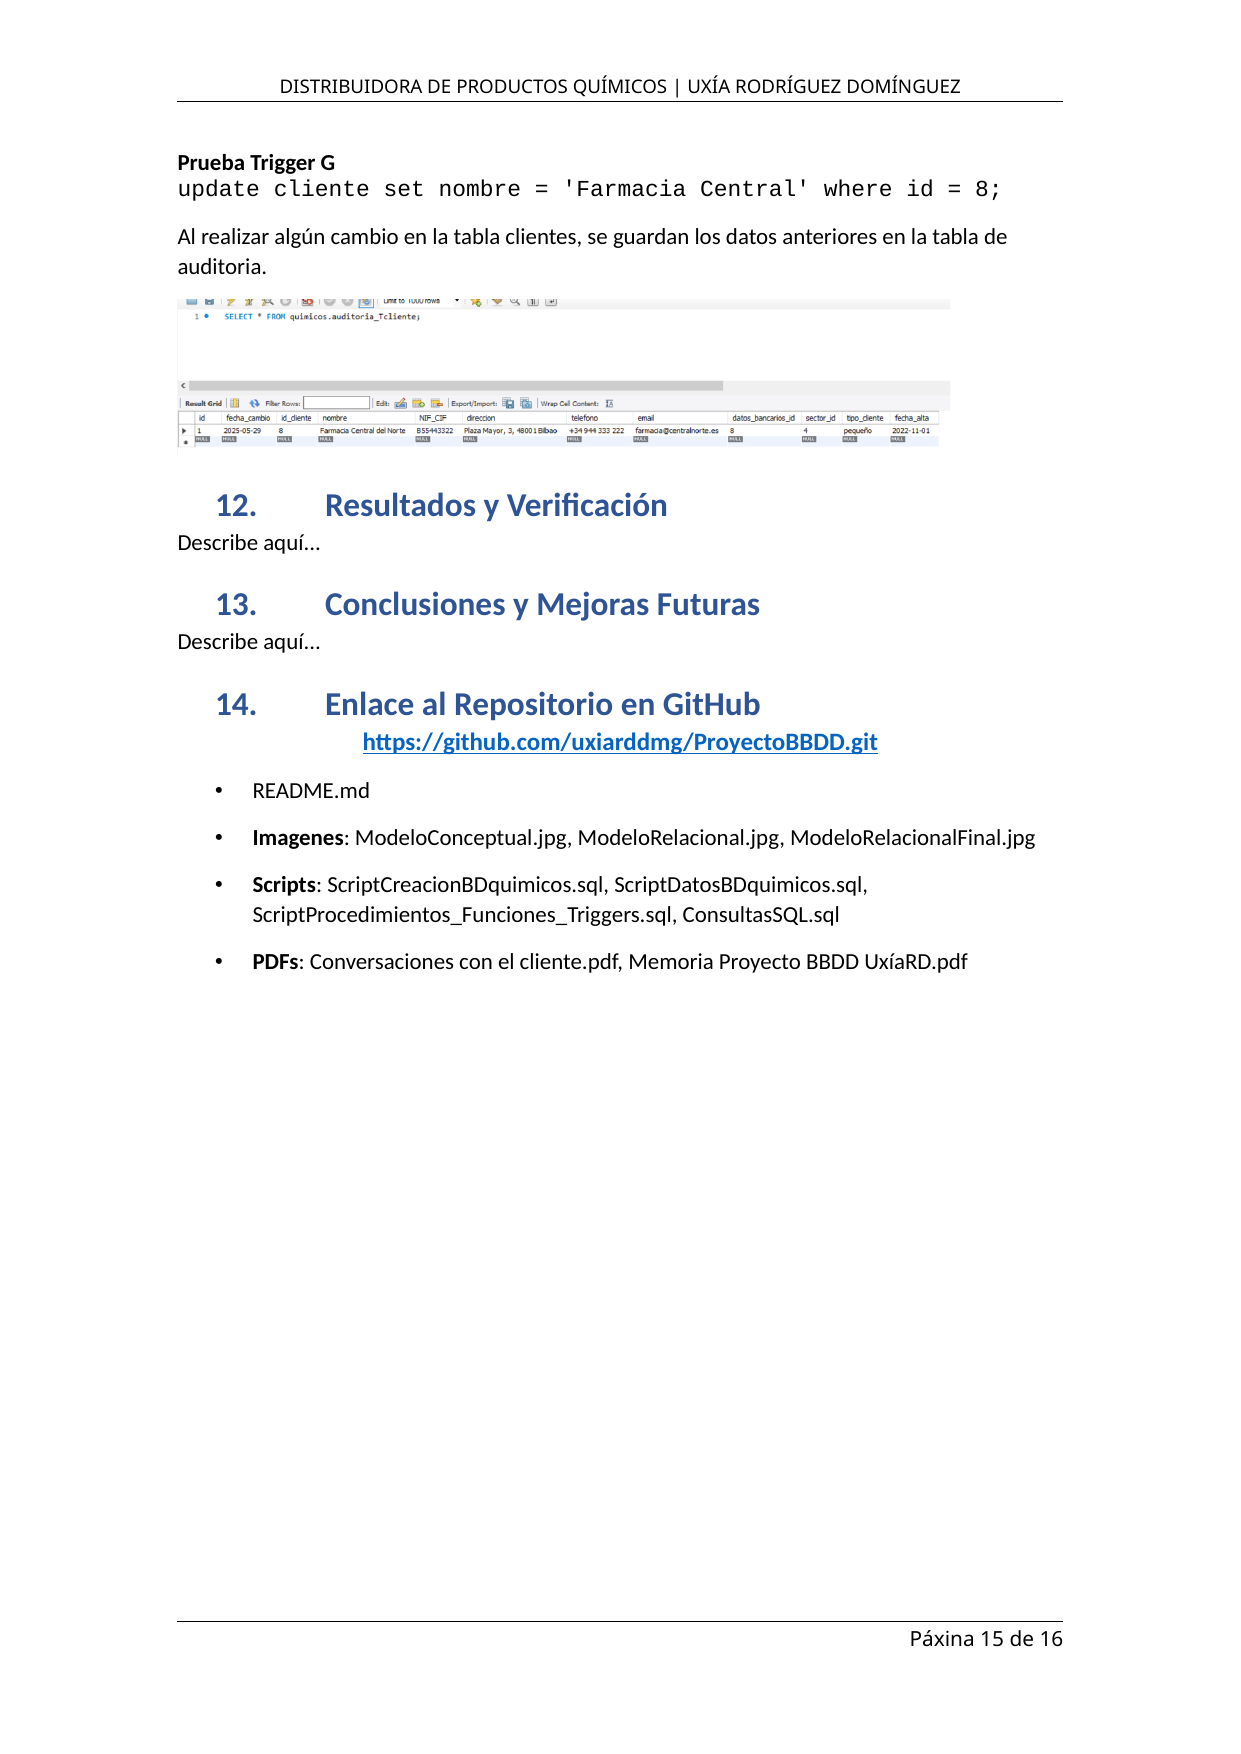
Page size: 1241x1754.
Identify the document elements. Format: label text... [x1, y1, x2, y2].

subtitle Resultados y Verificación [215, 484, 1063, 525]
picture [177, 299, 951, 457]
list Scripts: ScriptCreacionBDquimicos.sql, ScriptDatosBDquimicos.sql, ScriptProcedimientos_Funciones_Triggers.sql, ConsultasSQL.sql [215, 870, 1063, 928]
text Describe aquí... [177, 528, 1063, 556]
text https://github.com/uxiarddmg/ProyectoBBDD.git [177, 727, 1063, 757]
subtitle Enlace al Repositorio en GitHub [215, 683, 1063, 723]
text Al realizar algún cambio en la tabla clientes, se guardan los datos anteriores en la tabla de auditoria. [177, 222, 1063, 280]
text Describe aquí... [177, 627, 1063, 655]
list PDFs: Conversaciones con el cliente.pdf, Memoria Proyecto BBDD UxíaRD.pdf [215, 947, 1063, 975]
list Imagenes: ModeloConceptual.jpg, ModeloRelacional.jpg, ModeloRelacionalFinal.jpg [215, 823, 1063, 851]
list README.md [215, 776, 1063, 804]
subtitle Conclusiones y Mejoras Futuras [215, 583, 1063, 624]
text Prueba Trigger G update cliente set nombre = 'Farmacia Central' where id = 8; [177, 148, 1063, 203]
